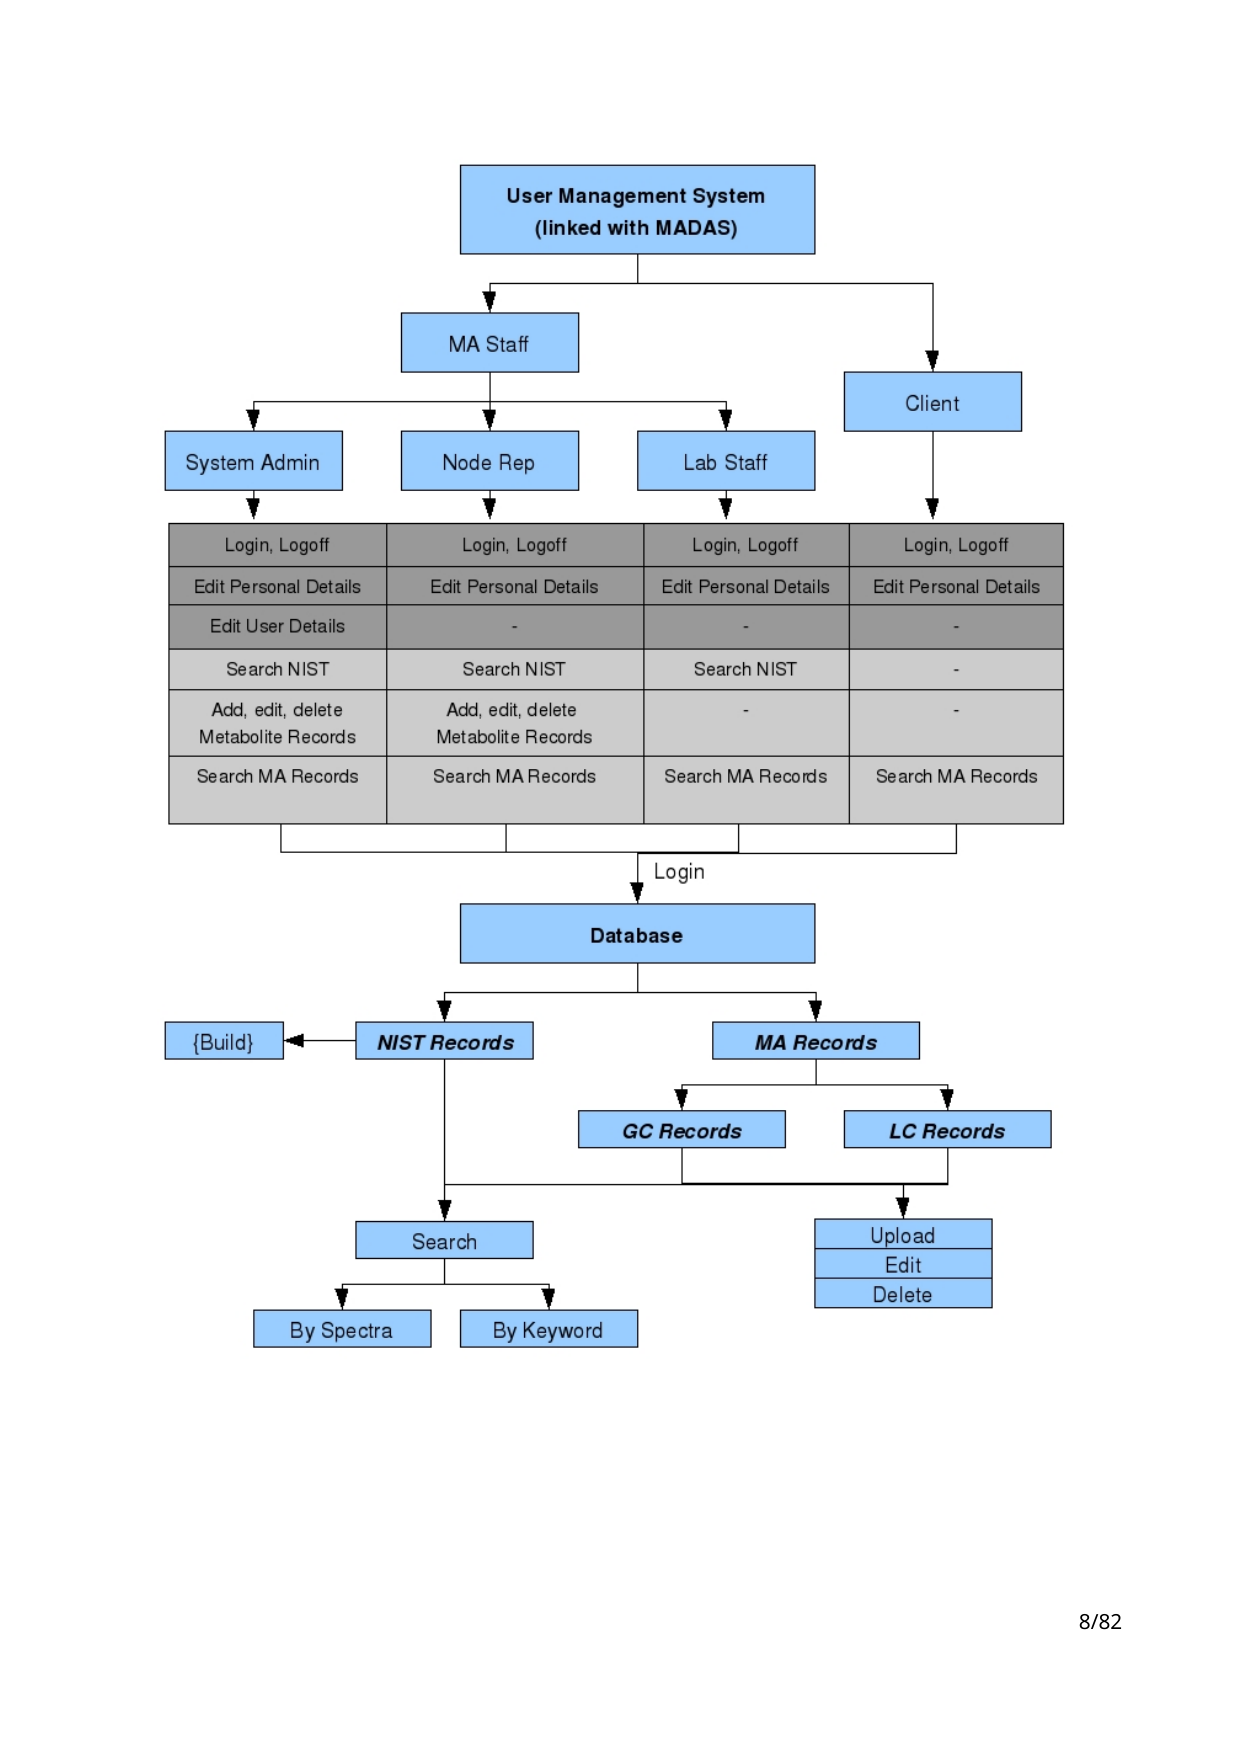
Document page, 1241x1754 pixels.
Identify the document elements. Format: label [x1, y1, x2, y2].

picture [118, 118, 1122, 1418]
